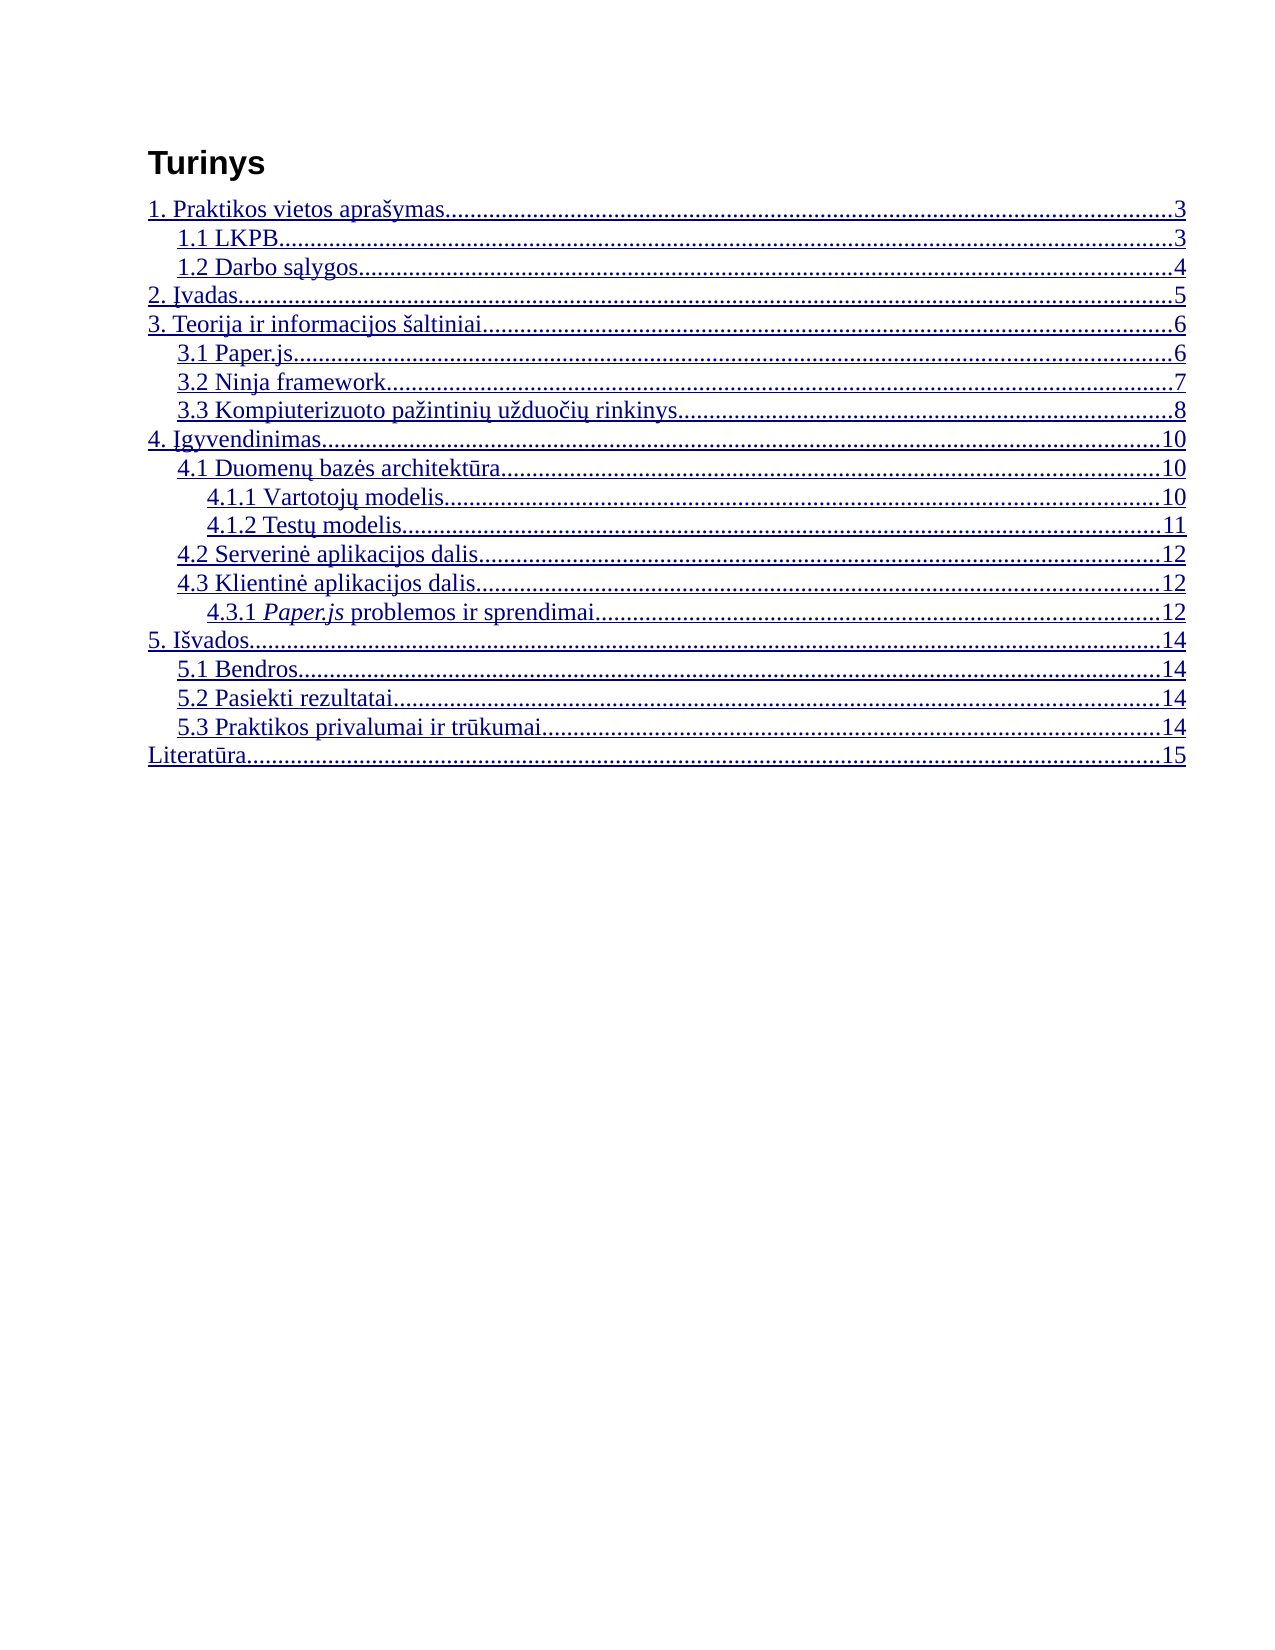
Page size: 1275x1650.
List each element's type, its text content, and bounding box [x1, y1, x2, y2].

text 5.1 Bendros 14 [177, 654, 1186, 679]
text 4. Įgyvendinimas 10 [148, 424, 1186, 449]
text 3.1 Paper.js 6 [177, 338, 1186, 363]
text 2. Įvadas 5 [148, 280, 1186, 305]
text 3.3 Kompiuterizuoto pažintinių užduočių rinkinys 8 [177, 395, 1186, 420]
text 4.3 Klientinė aplikacijos dalis 12 [177, 568, 1186, 593]
text 3.2 Ninja framework 7 [177, 367, 1186, 392]
text Literatūra 15 [148, 740, 1186, 765]
text 4.3.1 Paper.js problemos ir sprendimai 12 [207, 597, 1186, 622]
text 1.1 LKPB 3 [177, 223, 1186, 248]
text 4.1.2 Testų modelis 11 [207, 510, 1186, 535]
text 4.2 Serverinė aplikacijos dalis 12 [177, 539, 1186, 564]
text 5.2 Pasiekti rezultatai 14 [177, 683, 1186, 708]
text 5. Išvados 14 [148, 625, 1186, 650]
text 3. Teorija ir informacijos šaltiniai 6 [148, 309, 1186, 334]
text 1. Praktikos vietos aprašymas 3 [148, 194, 1186, 219]
subtitle Turinys [148, 143, 1186, 182]
text 5.3 Praktikos privalumai ir trūkumai 14 [177, 712, 1186, 737]
text 4.1.1 Vartotojų modelis 10 [207, 482, 1186, 507]
text 4.1 Duomenų bazės architektūra 10 [177, 453, 1186, 478]
text 1.2 Darbo sąlygos 4 [177, 252, 1186, 277]
